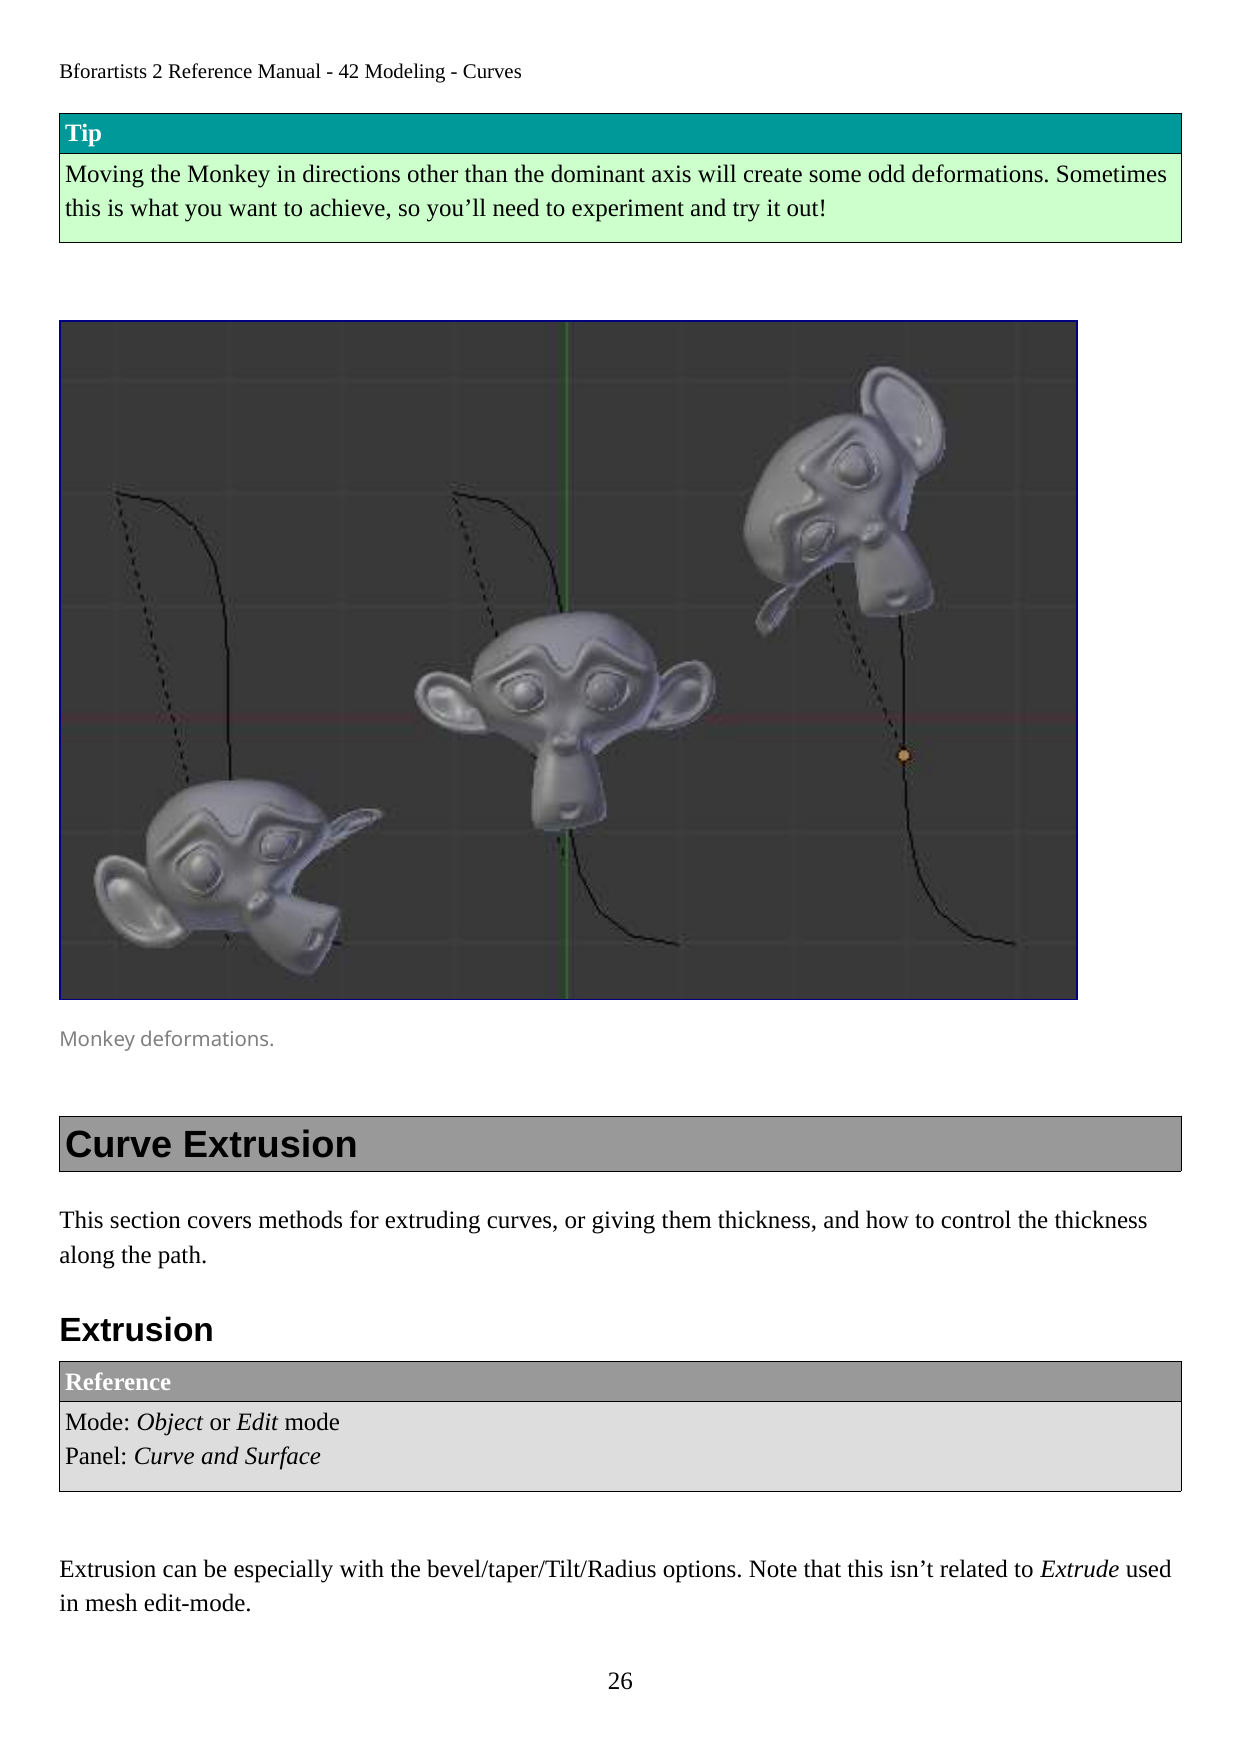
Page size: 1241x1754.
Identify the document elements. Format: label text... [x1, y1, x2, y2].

text Monkey deformations. [59, 1021, 1181, 1052]
table_cell Mode: Object or Edit mode Panel: Curve and Surface [60, 1402, 1181, 1491]
table_cell Moving the Monkey in directions other than the dominant axis will create some odd deformations. Sometimes this is what you want to achieve, so you’ll need to experiment and try it out! [60, 154, 1181, 242]
text Extrusion can be especially with the bevel/taper/Tilt/Radius options. Note that this isn’t related to Extrude used in mesh edit-mode. [59, 1554, 1181, 1617]
table_header Reference [60, 1362, 1181, 1401]
picture [61, 322, 1076, 999]
table_header Tip [60, 114, 1181, 153]
subtitle Extrusion [59, 1310, 1181, 1348]
text This section covers methods for extruding curves, or giving them thickness, and how to control the thickness along the path. [59, 1205, 1181, 1268]
table_header Curve Extrusion [60, 1117, 1181, 1171]
